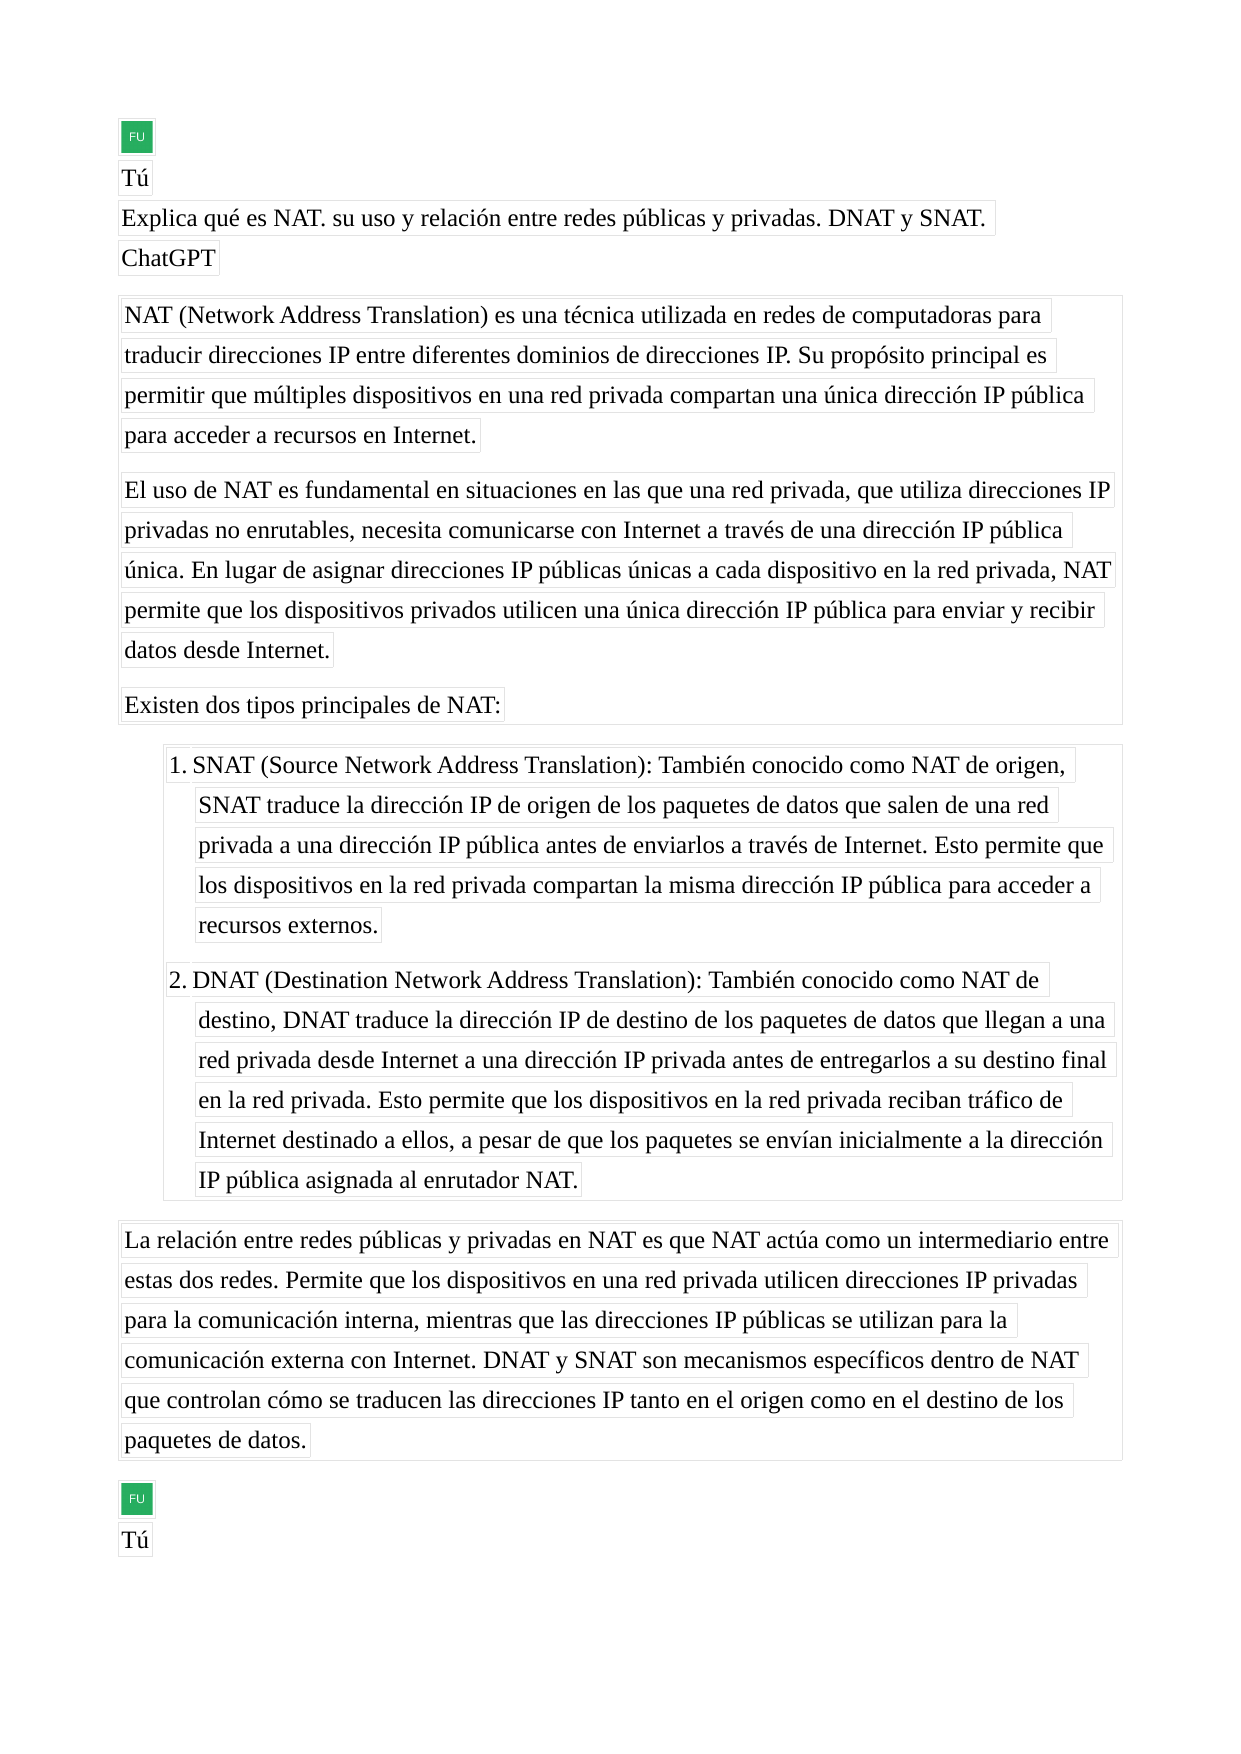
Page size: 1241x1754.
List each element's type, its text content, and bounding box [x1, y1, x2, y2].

list DNAT (Destination Network Address Translation): También conocido como NAT de destino, DNAT traduce la dirección IP de destino de los paquetes de datos que llegan a una red privada desde Internet a una dirección IP privada antes de entregarlos a su destino final en la red privada. Esto permite que los dispositivos en la red privada reciban tráfico de Internet destinado a ellos, a pesar de que los paquetes se envían inicialmente a la dirección IP pública asignada al enrutador NAT. [164, 959, 1122, 1200]
picture [121, 121, 153, 153]
text La relación entre redes públicas y privadas en NAT es que NAT actúa como un intermediario entre estas dos redes. Permite que los dispositivos en una red privada utilicen direcciones IP privadas para la comunicación interna, mientras que las direcciones IP públicas se utilizan para la comunicación externa con Internet. DNAT y SNAT son mecanismos específicos dentro de NAT que controlan cómo se traducen las direcciones IP tanto en el origen como en el destino de los paquetes de datos. [119, 1221, 1122, 1460]
text Explica qué es NAT. su uso y relación entre redes públicas y privadas. DNAT y SNAT. [119, 201, 995, 235]
text Existen dos tipos principales de NAT: [119, 684, 1122, 724]
text [153, 1522, 1122, 1557]
picture [121, 1483, 153, 1515]
text [153, 160, 1122, 195]
text NAT (Network Address Translation) es una técnica utilizada en redes de computadoras para traducir direcciones IP entre diferentes dominios de direcciones IP. Su propósito principal es permitir que múltiples dispositivos en una red privada compartan una única dirección IP pública para acceder a recursos en Internet. [119, 296, 1122, 452]
text ChatGPT [119, 241, 219, 275]
list SNAT (Source Network Address Translation): También conocido como NAT de origen, SNAT traduce la dirección IP de origen de los paquetes de datos que salen de una red privada a una dirección IP pública antes de enviarlos a través de Internet. Esto permite que los dispositivos en la red privada compartan la misma dirección IP pública para acceder a recursos externos. [164, 745, 1122, 942]
text [996, 200, 1122, 235]
text [220, 240, 1122, 275]
text Tú [119, 161, 152, 195]
text El uso de NAT es fundamental en situaciones en las que una red privada, que utiliza direcciones IP privadas no enrutables, necesita comunicarse con Internet a través de una dirección IP pública única. En lugar de asignar direcciones IP públicas únicas a cada dispositivo en la red privada, NAT permite que los dispositivos privados utilicen una única dirección IP pública para enviar y recibir datos desde Internet. [119, 469, 1122, 667]
text Tú [119, 1523, 152, 1556]
